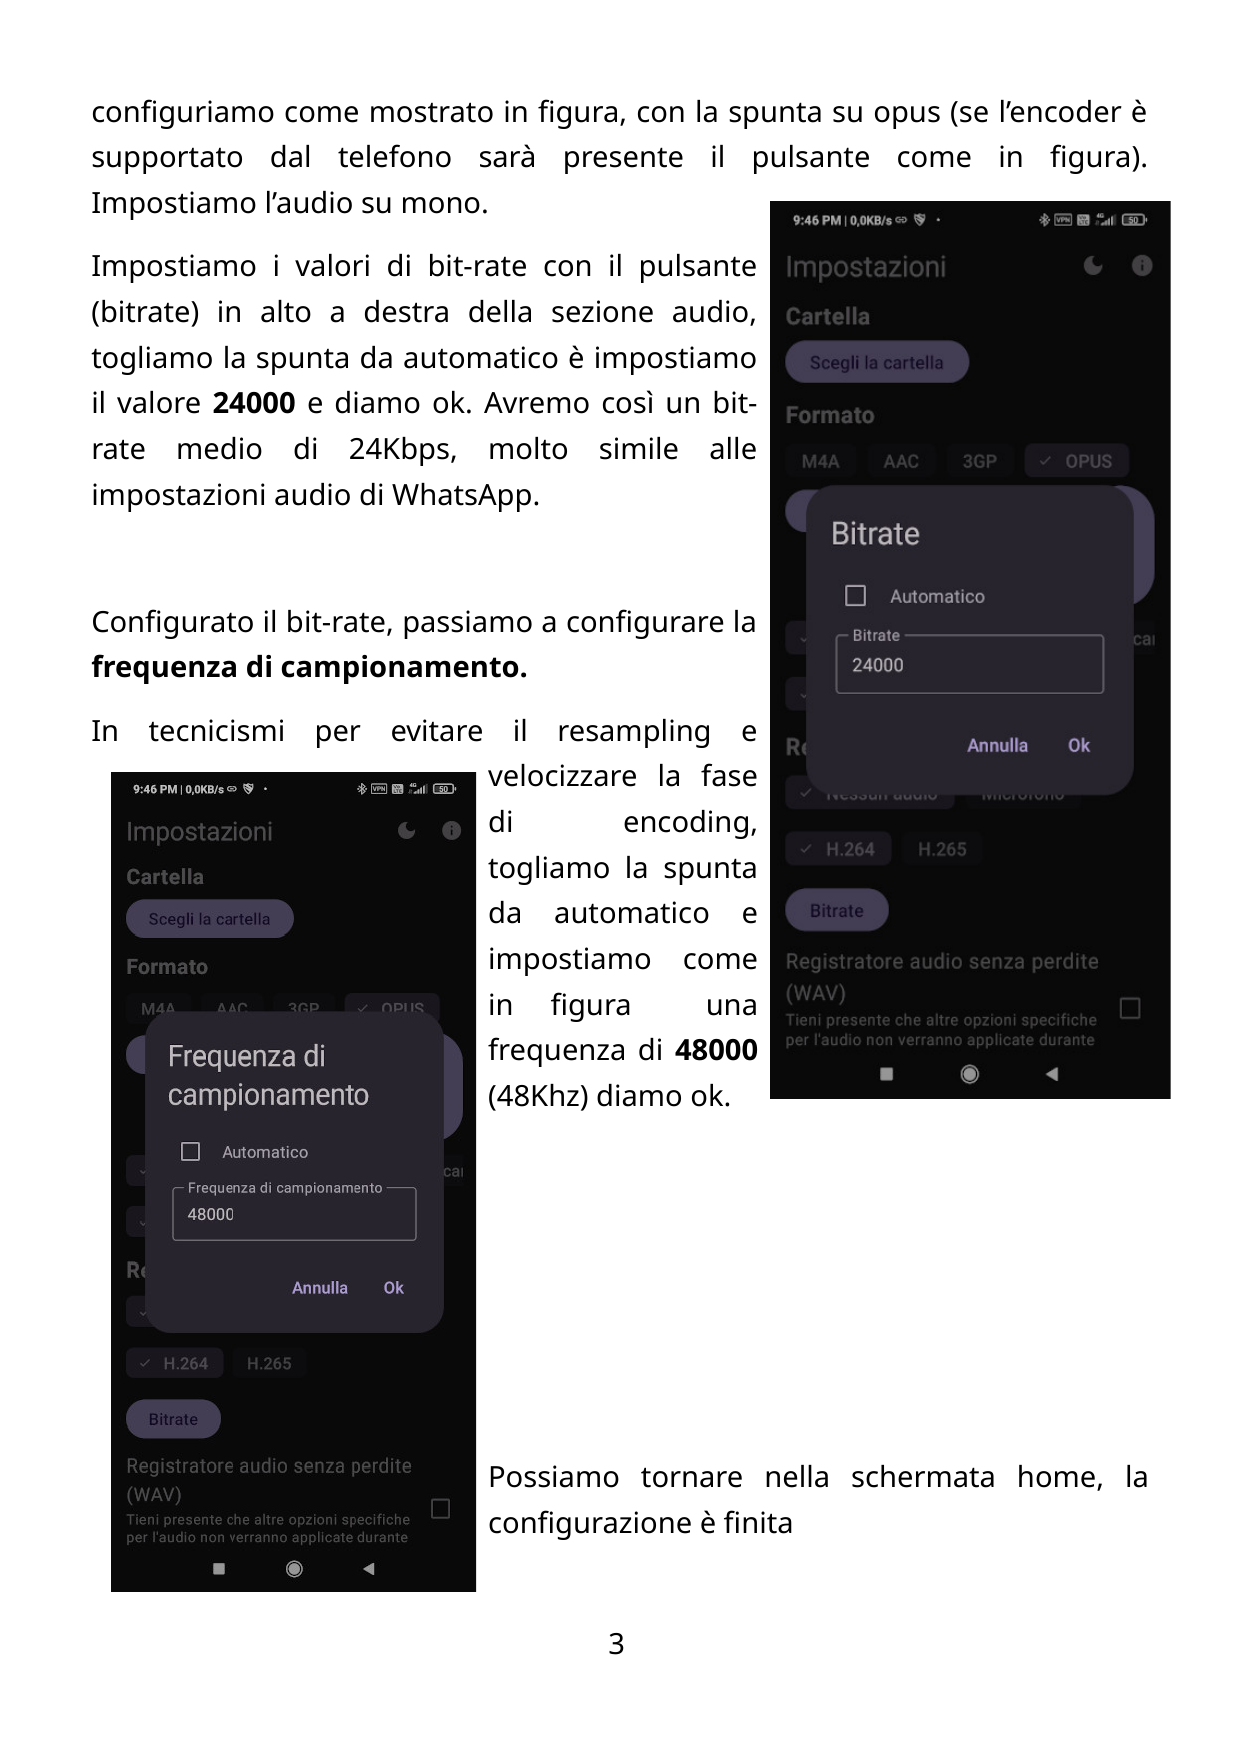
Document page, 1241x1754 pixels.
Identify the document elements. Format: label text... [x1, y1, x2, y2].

text Configurato il bit-rate, passiamo a configurare la frequenza di campionamento. [91, 601, 758, 686]
picture [111, 772, 477, 1592]
picture [770, 201, 1171, 1099]
text configuriamo come mostrato in figura, con la spunta su opus (se l’encoder è supportato dal telefono sarà presente il pulsante come in figura). Impostiamo l’audio su mono. [91, 91, 1149, 222]
text Impostiamo i valori di bit-rate con il pulsante (bitrate) in alto a destra della sezione audio, togliamo la spunta da automatico è impostiamo il valore 24000 e diamo ok. Avremo così un bit-rate medio di 24Kbps, molto simile alle impostazioni audio di WhatsApp. [91, 190, 1182, 1110]
text Possiamo tornare nella schermata home, la configurazione è finita [488, 1456, 1149, 1542]
text In tecnicismi per evitare il resampling e velocizzare la fase di encoding, togliamo la spunta da automatico e impostiamo come in figura una frequenza di 48000 (48Khz) diamo ok. [91, 710, 1149, 1603]
